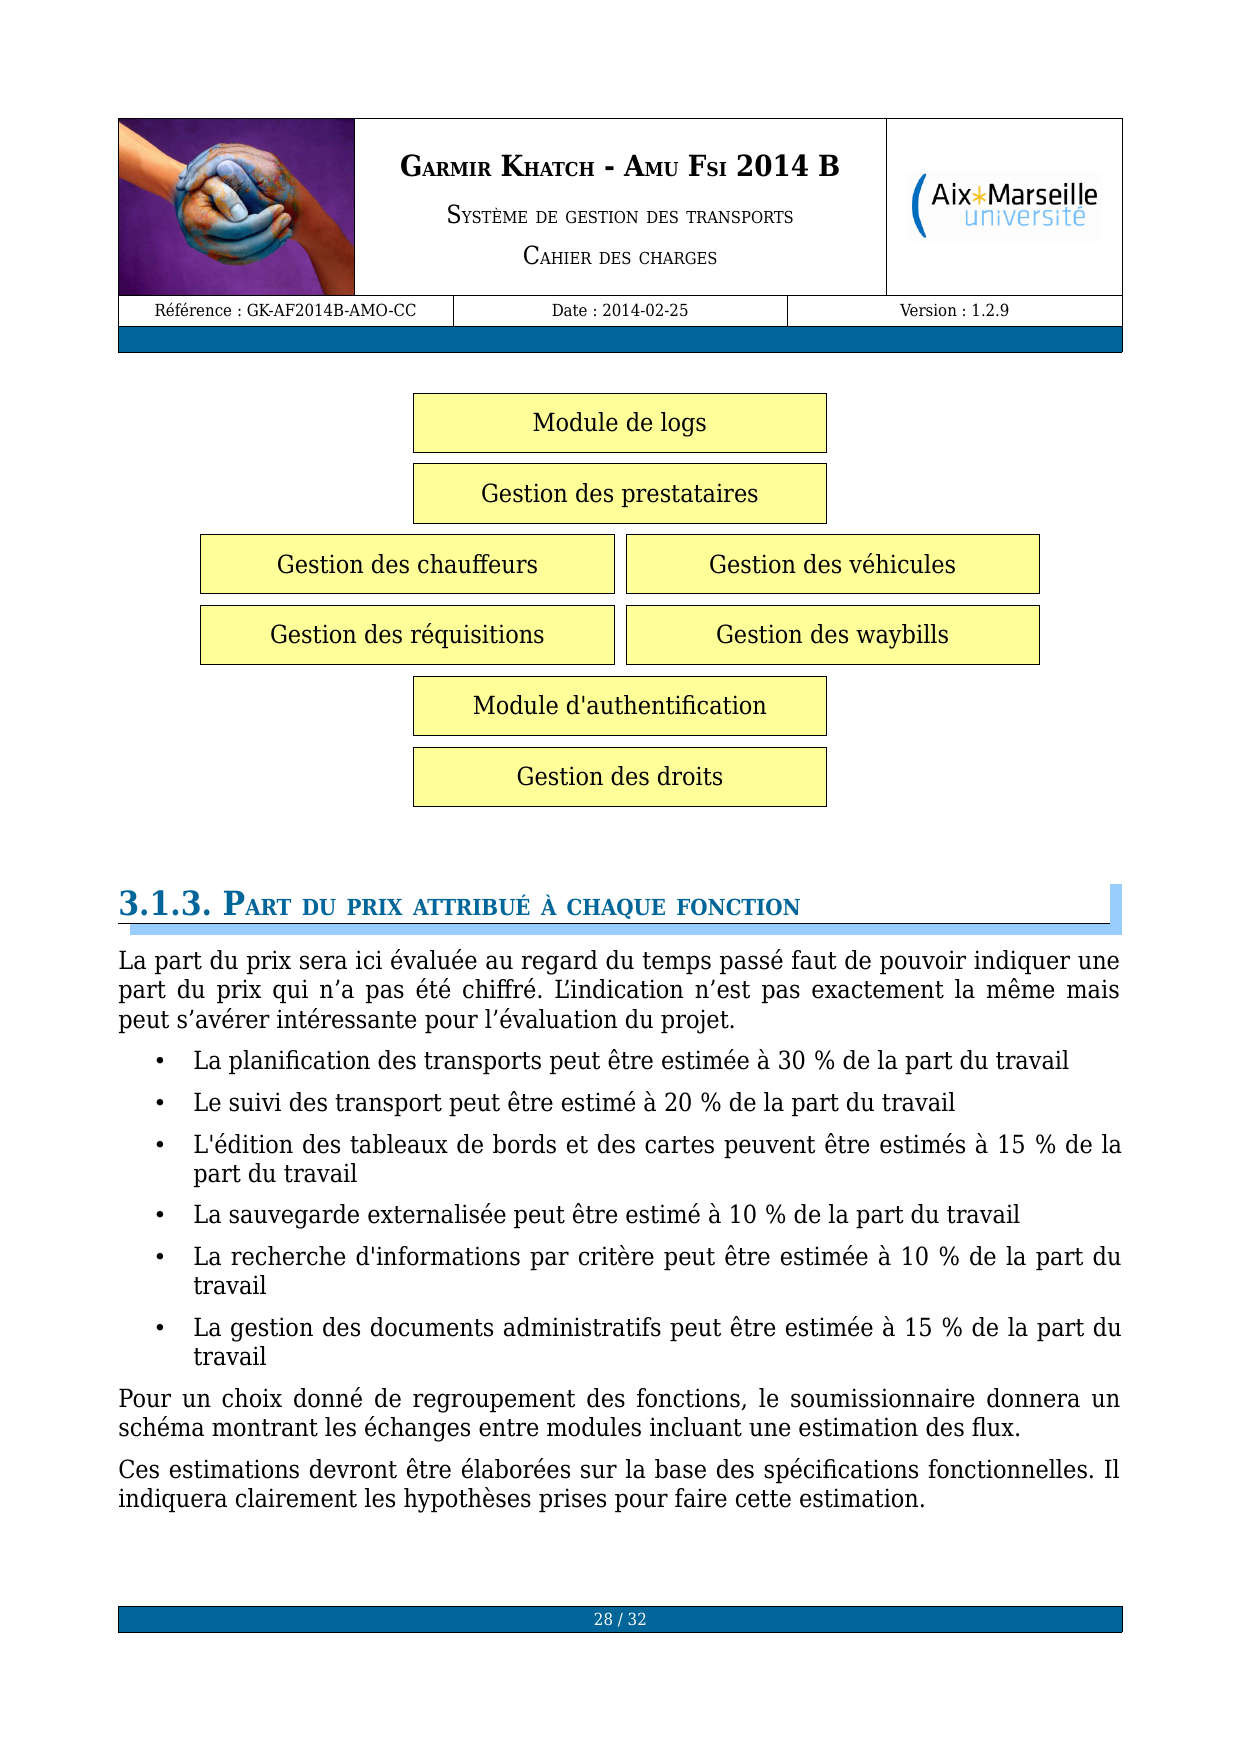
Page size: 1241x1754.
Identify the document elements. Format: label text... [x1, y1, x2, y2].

list La recherche d'informations par critère peut être estimée à 10 % de la part du travail [156, 1242, 1122, 1301]
list La planification des transports peut être estimée à 30 % de la part du travail [156, 1047, 1122, 1076]
picture [887, 126, 1122, 288]
text La part du prix sera ici évaluée au regard du temps passé faut de pouvoir indiquer une part du prix qui n’a pas été chiffré. L’indication n’est pas exactement la même mais peut s’avérer intéressante pour l’évaluation du projet. [118, 947, 1122, 1034]
text Ces estimations devront être élaborées sur la base des spécifications fonctionnelles. Il indiquera clairement les hypothèses prises pour faire cette estimation. [118, 1455, 1122, 1513]
list L'édition des tableaux de bords et des cartes peuvent être estimés à 15 % de la part du travail [156, 1130, 1122, 1188]
list Le suivi des transport peut être estimé à 20 % de la part du travail [156, 1088, 1122, 1117]
list La sauvegarde externalisée peut être estimé à 10 % de la part du travail [156, 1201, 1122, 1230]
text Pour un choix donné de regroupement des fonctions, le soumissionnaire donnera un schéma montrant les échanges entre modules incluant une estimation des flux. [118, 1384, 1122, 1442]
picture [119, 119, 354, 295]
subtitle Part du prix attribué à chaque fonction [118, 884, 1110, 923]
list La gestion des documents administratifs peut être estimée à 15 % de la part du travail [156, 1313, 1122, 1372]
